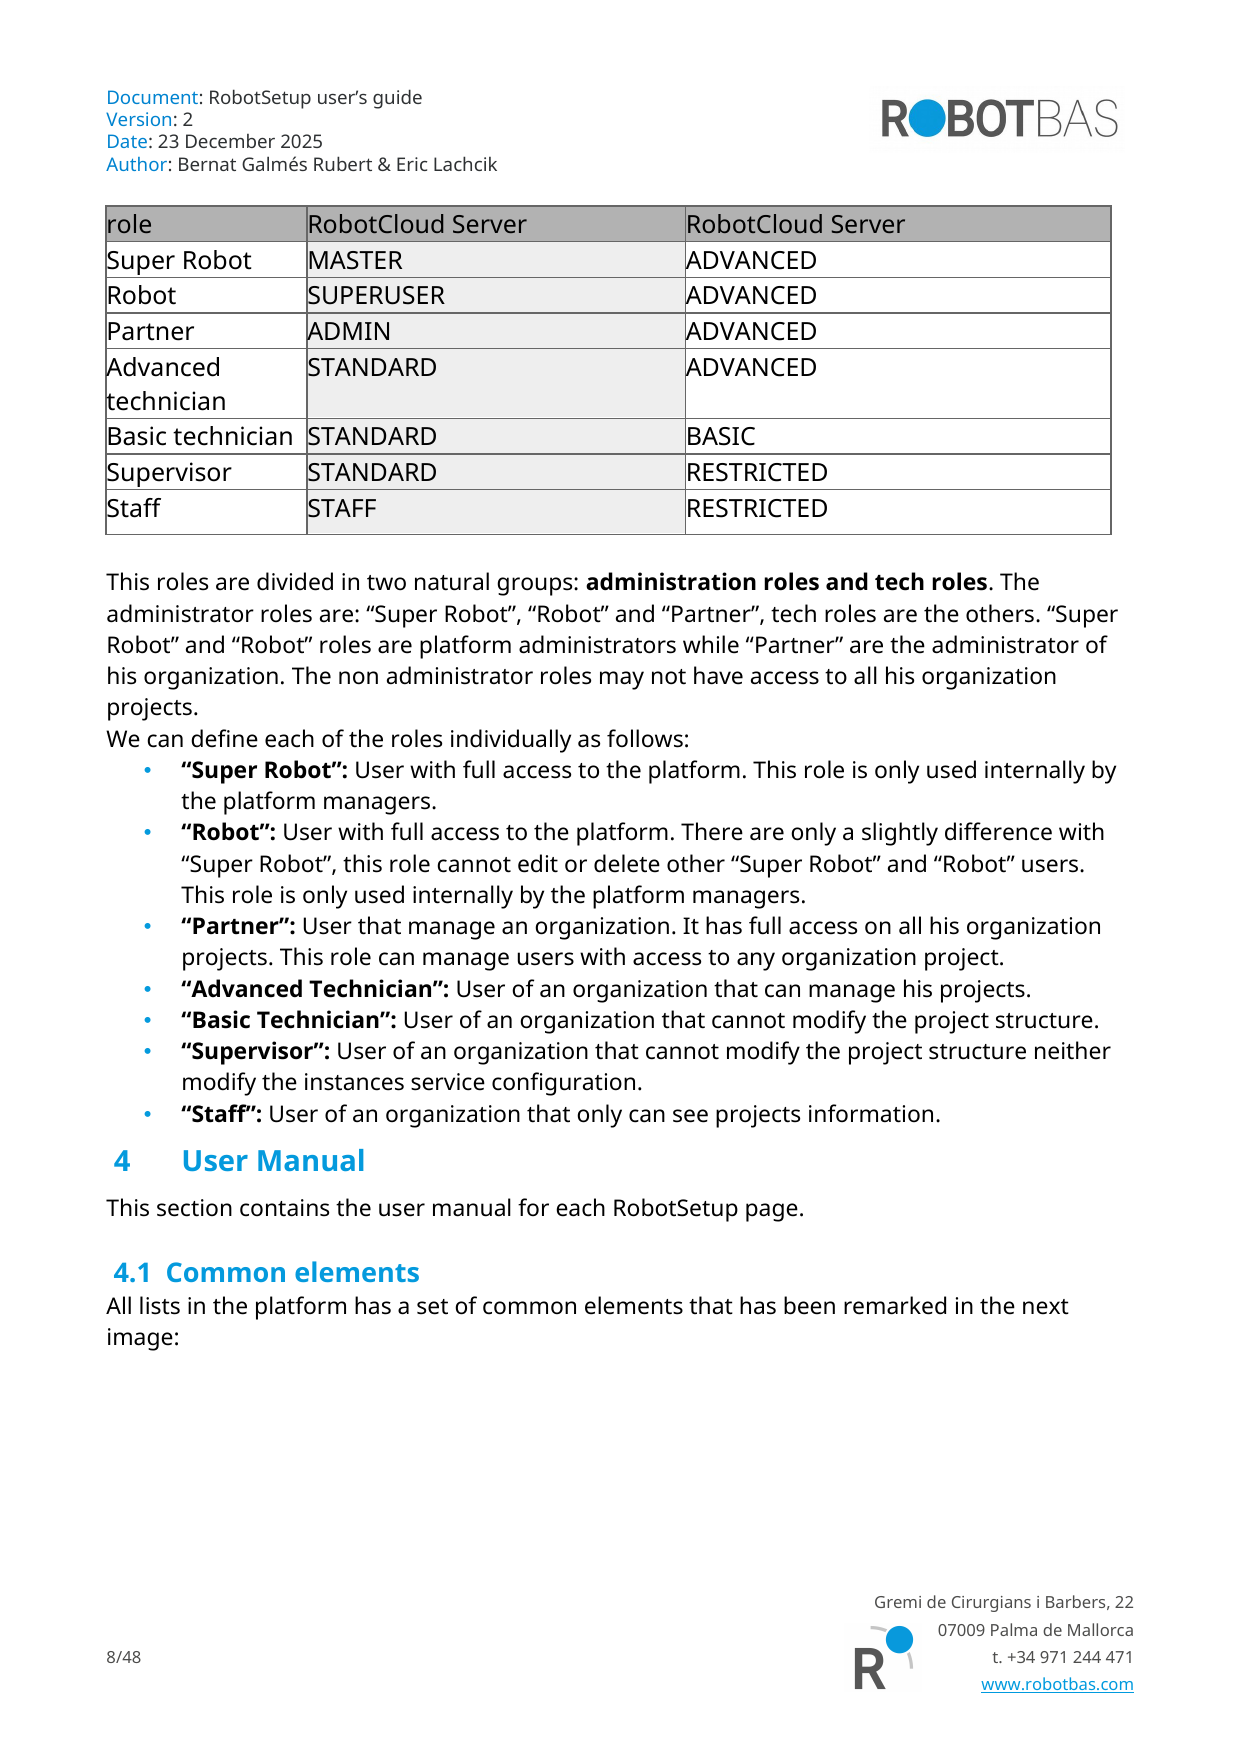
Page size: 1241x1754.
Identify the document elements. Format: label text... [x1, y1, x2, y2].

table_cell STANDARD [308, 349, 685, 417]
table_cell Advanced technician [107, 349, 306, 417]
table_cell Partner [107, 314, 306, 348]
subtitle Common elements [106, 1253, 1134, 1290]
subtitle User Manual [106, 1141, 1134, 1180]
table_cell Supervisor [107, 455, 306, 489]
list “Partner”: User that manage an organization. It has full access on all his organization projects. This role can manage users with access to any organization project. [144, 910, 1134, 973]
text All lists in the platform has a set of common elements that has been remarked in the next image: [106, 1290, 1134, 1352]
list “Staff”: User of an organization that only can see projects information. [144, 1098, 1134, 1129]
table_cell BASIC [686, 419, 1110, 453]
list “Basic Technician”: User of an organization that cannot modify the project structure. [144, 1004, 1134, 1035]
table_cell ADVANCED [686, 314, 1110, 348]
table_cell Basic technician [107, 419, 306, 453]
table_cell ADVANCED [686, 278, 1110, 312]
table_cell Staff [107, 490, 306, 533]
table_cell SUPERUSER [308, 278, 685, 312]
list “Supervisor”: User of an organization that cannot modify the project structure neither modify the instances service configuration. [144, 1035, 1134, 1098]
text This section contains the user manual for each RobotSetup page. [106, 1192, 1134, 1223]
table_cell Robot [107, 278, 306, 312]
list “Advanced Technician”: User of an organization that can manage his projects. [144, 973, 1134, 1004]
list “Super Robot”: User with full access to the platform. This role is only used internally by the platform managers. [144, 754, 1134, 816]
table_header role [107, 207, 306, 241]
table_cell ADVANCED [686, 349, 1110, 417]
table_cell ADMIN [308, 314, 685, 348]
table_cell Super Robot [107, 242, 306, 276]
list “Robot”: User with full access to the platform. There are only a slightly difference with “Super Robot”, this role cannot edit or delete other “Super Robot” and “Robot” users. This role is only used internally by the platform managers. [144, 816, 1134, 910]
table_cell STANDARD [308, 455, 685, 489]
table_cell RESTRICTED [686, 490, 1110, 533]
text This roles are divided in two natural groups: administration roles and tech roles. The administrator roles are: “Super Robot”, “Robot” and “Partner”, tech roles are the others. “Super Robot” and “Robot” roles are platform administrators while “Partner” are the administrator of his organization. The non administrator roles may not have access to all his organization projects. [106, 566, 1134, 723]
table_header RobotCloud Server [308, 207, 685, 241]
table_header RobotCloud Server [686, 207, 1110, 241]
table_cell MASTER [308, 242, 685, 276]
text We can define each of the roles individually as follows: [106, 723, 1134, 754]
table_cell STANDARD [308, 419, 685, 453]
table_cell ADVANCED [686, 242, 1110, 276]
picture [869, 86, 1125, 153]
picture [844, 1623, 923, 1692]
table_cell STAFF [308, 490, 685, 533]
table_cell RESTRICTED [686, 455, 1110, 489]
